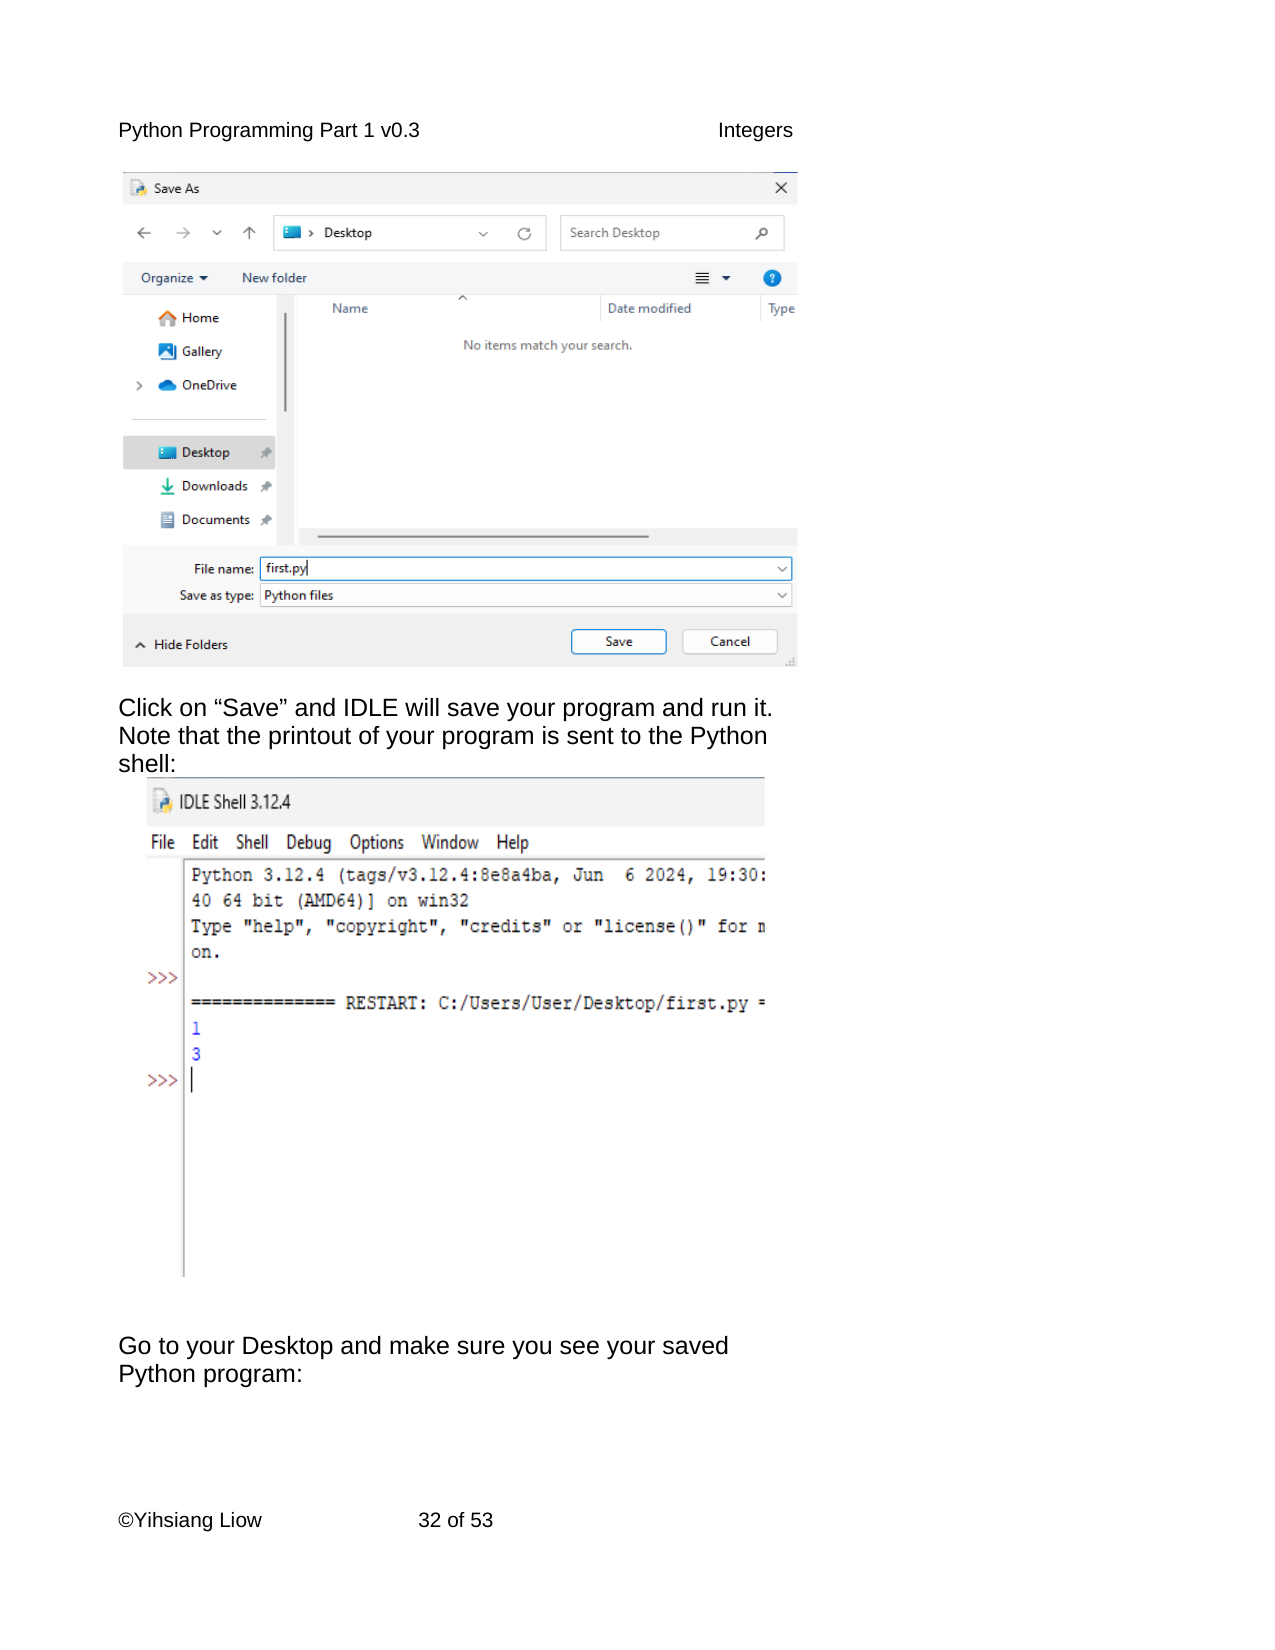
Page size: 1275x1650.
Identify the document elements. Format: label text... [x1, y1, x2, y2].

picture [122, 172, 798, 667]
picture [146, 777, 765, 1277]
text Click on “Save” and IDLE will save your program and run it. Note that the printout of your program is sent to the Python shell: [118, 694, 793, 778]
text Go to your Desktop and make sure you see your saved Python program: [118, 1332, 793, 1388]
